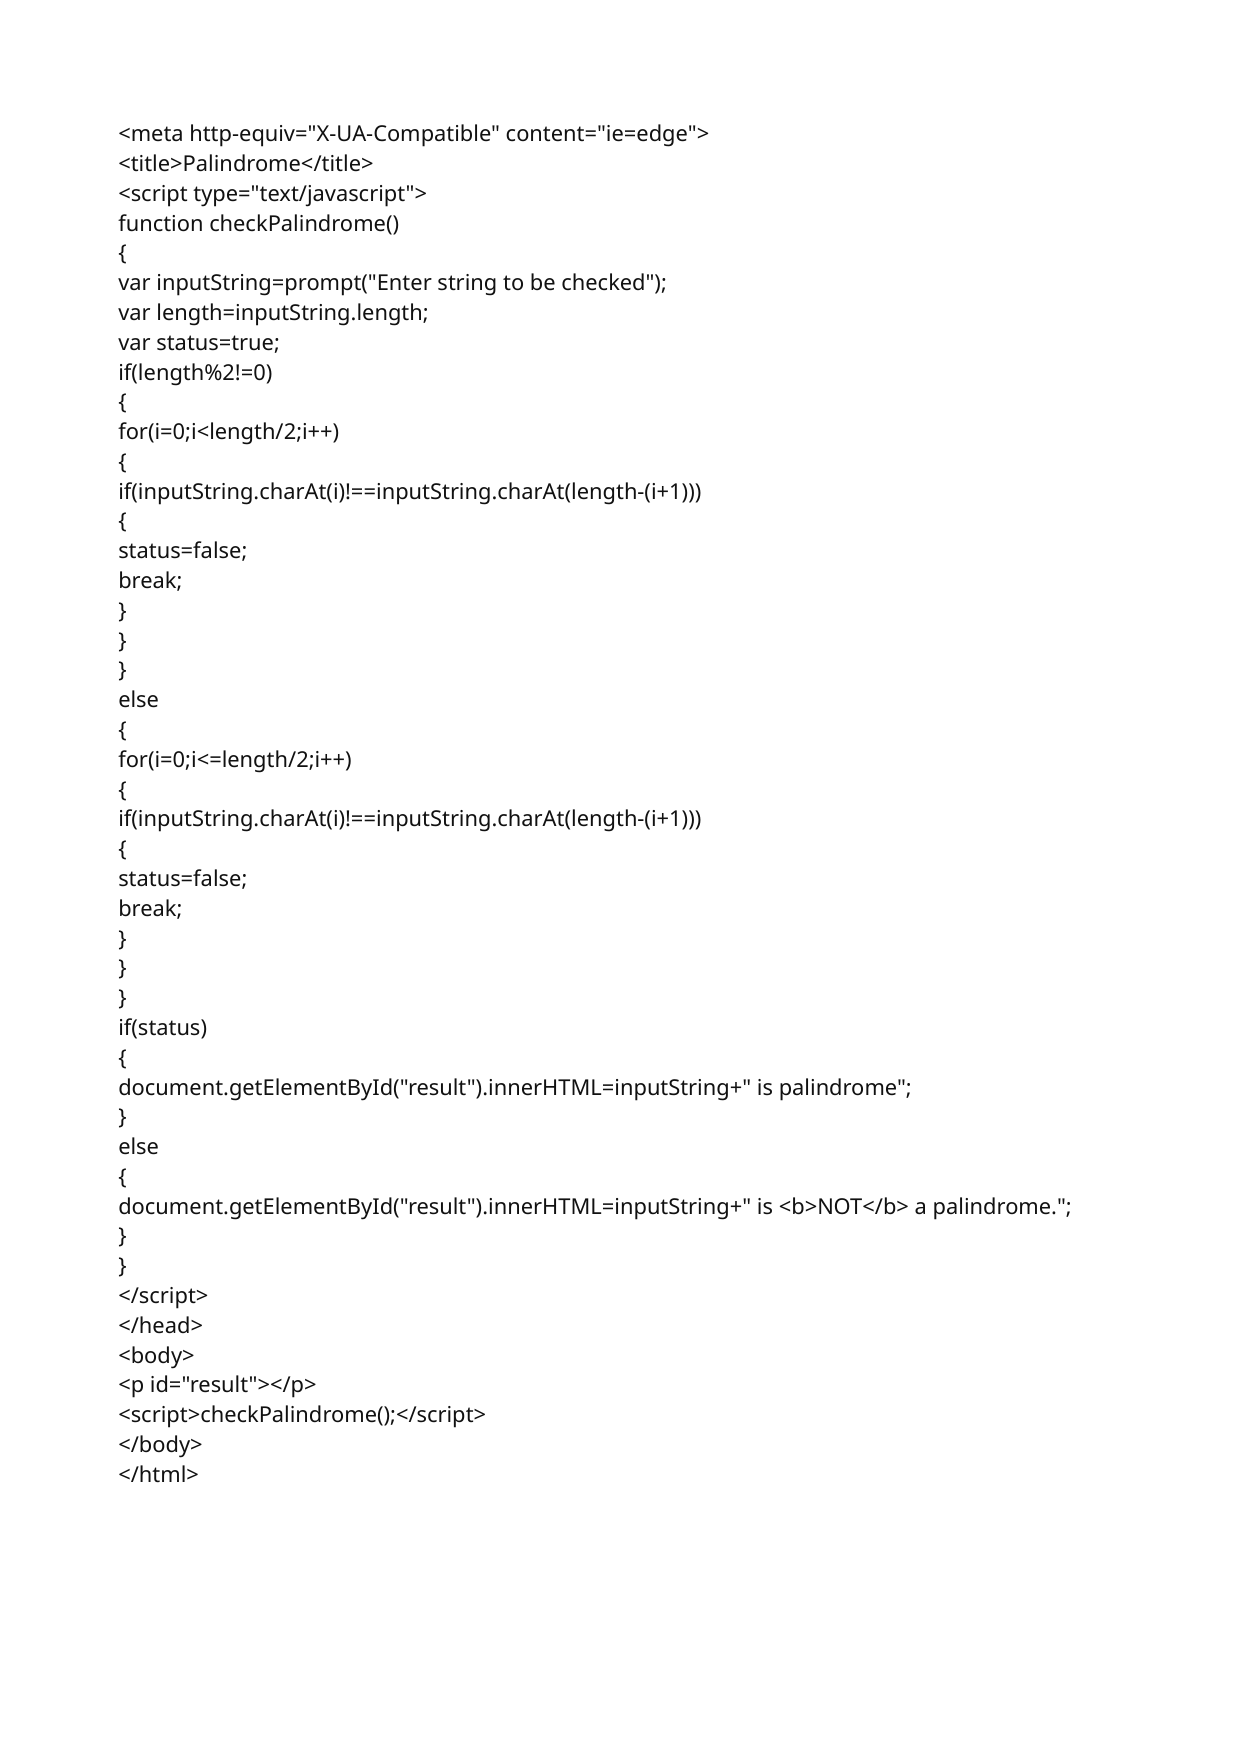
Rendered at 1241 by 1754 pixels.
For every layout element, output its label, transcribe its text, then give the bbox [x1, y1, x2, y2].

text <p id="result"></p> [118, 1369, 1122, 1399]
text if(inputString.charAt(i)!==inputString.charAt(length-(i+1))) [118, 803, 1122, 833]
text </body> [118, 1429, 1122, 1459]
text } [118, 982, 1122, 1012]
text for(i=0;i<=length/2;i++) [118, 744, 1122, 773]
text { [118, 386, 1122, 416]
text break; [118, 893, 1122, 922]
text else [118, 1131, 1122, 1161]
text } [118, 922, 1122, 952]
text } [118, 1101, 1122, 1131]
text if(inputString.charAt(i)!==inputString.charAt(length-(i+1))) [118, 476, 1122, 505]
text { [118, 446, 1122, 476]
text </head> [118, 1310, 1122, 1339]
text var length=inputString.length; [118, 297, 1122, 327]
text else [118, 684, 1122, 714]
text <body> [118, 1339, 1122, 1369]
text var inputString=prompt("Enter string to be checked"); [118, 267, 1122, 297]
text } [118, 654, 1122, 684]
text { [118, 714, 1122, 744]
text } [118, 952, 1122, 982]
text status=false; [118, 535, 1122, 565]
text break; [118, 565, 1122, 595]
text { [118, 1042, 1122, 1071]
text status=false; [118, 863, 1122, 893]
text <title>Palindrome</title> [118, 148, 1122, 178]
text { [118, 237, 1122, 267]
text } [118, 595, 1122, 624]
text for(i=0;i<length/2;i++) [118, 416, 1122, 446]
text var status=true; [118, 327, 1122, 356]
text if(length%2!=0) [118, 356, 1122, 386]
text <script>checkPalindrome();</script> [118, 1399, 1122, 1429]
text function checkPalindrome() [118, 207, 1122, 237]
text { [118, 505, 1122, 535]
text } [118, 1250, 1122, 1280]
text </html> [118, 1459, 1122, 1488]
text <script type="text/javascript"> [118, 178, 1122, 207]
text { [118, 1161, 1122, 1191]
text { [118, 833, 1122, 863]
text if(status) [118, 1012, 1122, 1042]
text </script> [118, 1280, 1122, 1310]
text document.getElementById("result").innerHTML=inputString+" is <b>NOT</b> a palindrome."; [118, 1191, 1122, 1220]
text } [118, 624, 1122, 654]
text } [118, 1220, 1122, 1250]
text <meta http-equiv="X-UA-Compatible" content="ie=edge"> [118, 118, 1122, 148]
text document.getElementById("result").innerHTML=inputString+" is palindrome"; [118, 1071, 1122, 1101]
text { [118, 773, 1122, 803]
